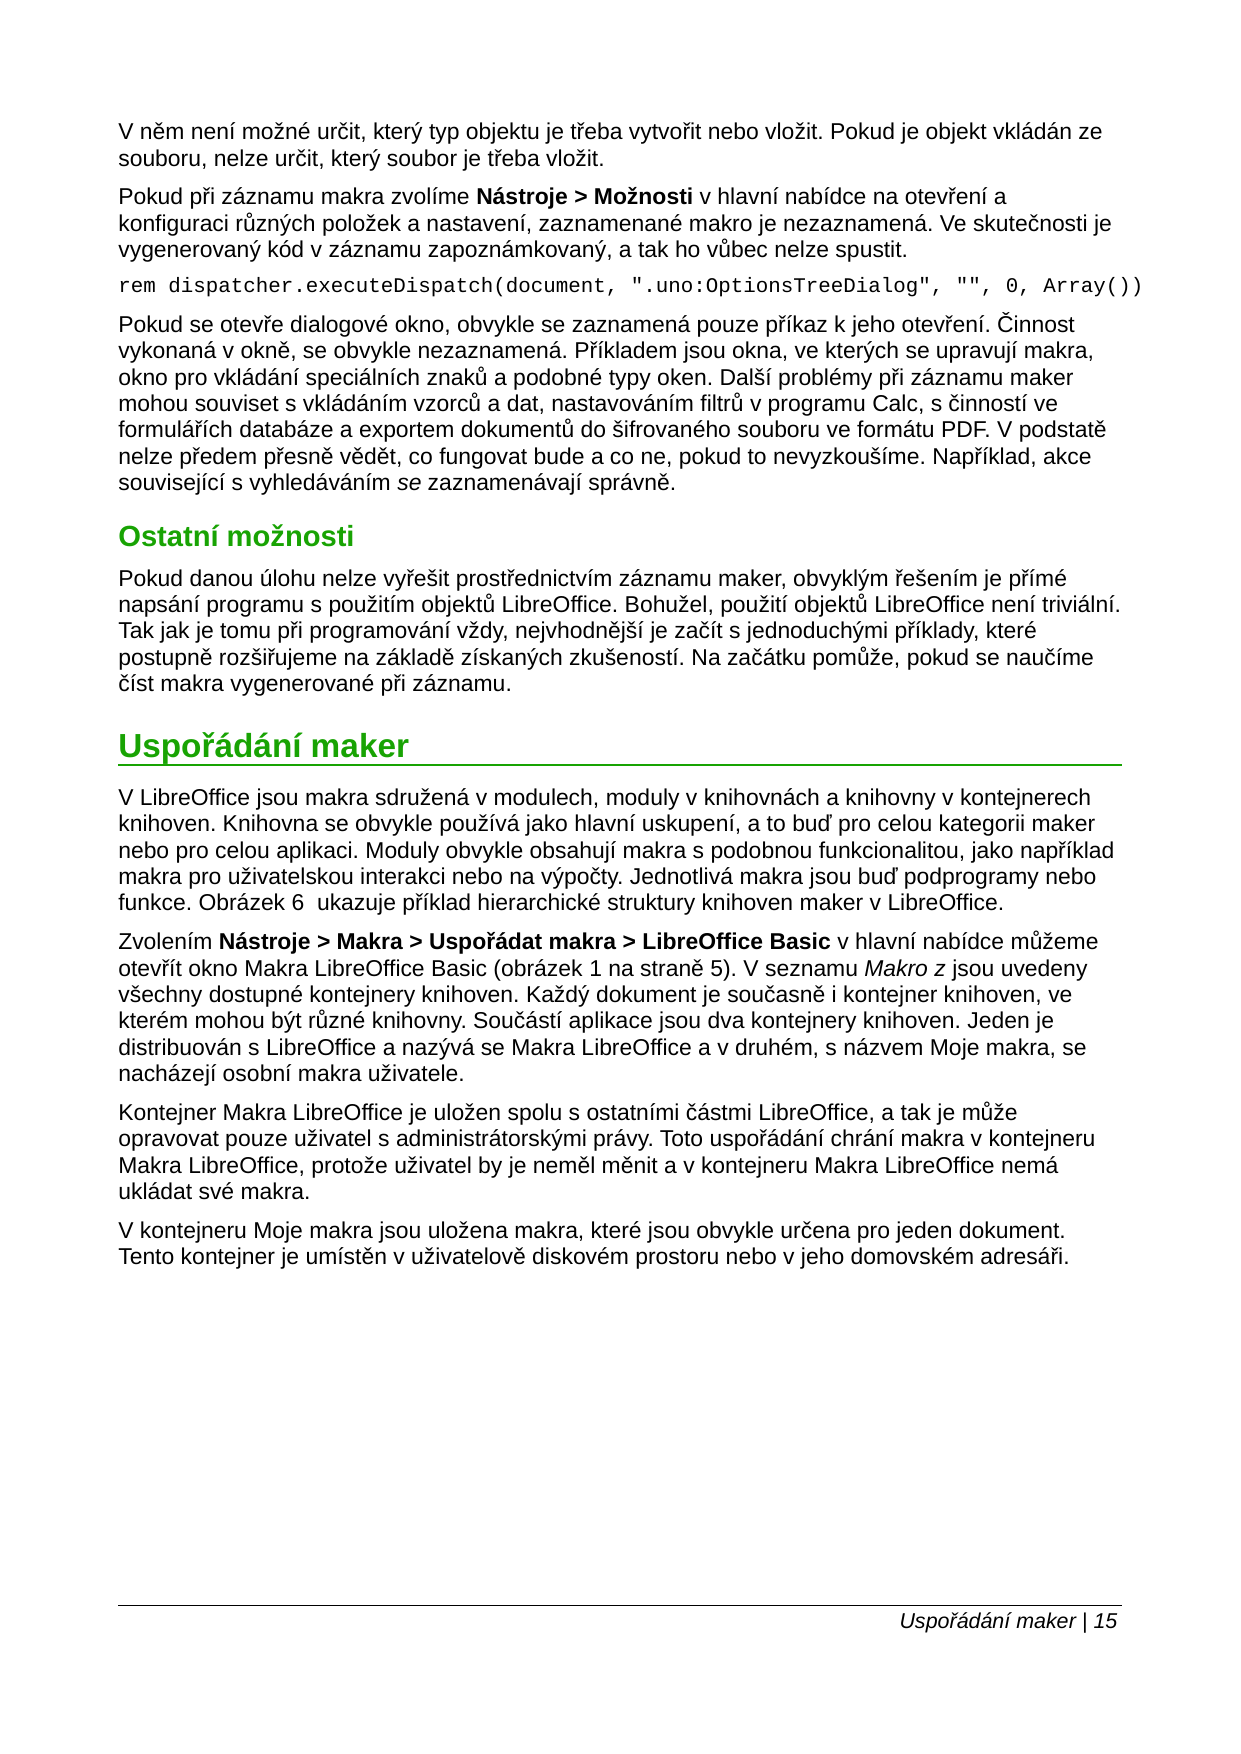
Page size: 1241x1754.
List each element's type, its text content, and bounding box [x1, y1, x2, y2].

subtitle Ostatní možnosti [118, 519, 1122, 553]
text Zvolením Nástroje > Makra > Uspořádat makra > LibreOffice Basic v hlavní nabídce můžeme otevřít okno Makra LibreOffice Basic (obrázek 1 na straně 5). V seznamu Makro z jsou uvedeny všechny dostupné kontejnery knihoven. Každý dokument je současně i kontejner knihoven, ve kterém mohou být různé knihovny. Součástí aplikace jsou dva kontejnery knihoven. Jeden je distribuován s LibreOffice a nazývá se Makra LibreOffice a v druhém, s názvem Moje makra, se nacházejí osobní makra uživatele. [118, 928, 1122, 1086]
text V LibreOffice jsou makra sdružená v modulech, moduly v knihovnách a knihovny v kontejnerech knihoven. Knihovna se obvykle používá jako hlavní uskupení, a to buď pro celou kategorii maker nebo pro celou aplikaci. Moduly obvykle obsahují makra s podobnou funkcionalitou, jako například makra pro uživatelskou interakci nebo na výpočty. Jednotlivá makra jsou buď podprogramy nebo funkce. Obrázek 6 ukazuje příklad hierarchické struktury knihoven maker v LibreOffice. [118, 784, 1122, 916]
text Kontejner Makra LibreOffice je uložen spolu s ostatními částmi LibreOffice, a tak je může opravovat pouze uživatel s administrátorskými právy. Toto uspořádání chrání makra v kontejneru Makra LibreOffice, protože uživatel by je neměl měnit a v kontejneru Makra LibreOffice nemá ukládat své makra. [118, 1099, 1122, 1204]
text rem dispatcher.executeDispatch(document, ".uno:OptionsTreeDialog", "", 0, Array()) [118, 275, 1152, 298]
subtitle Uspořádání maker [118, 726, 1122, 764]
text Pokud při záznamu makra zvolíme Nástroje > Možnosti v hlavní nabídce na otevření a konfiguraci různých položek a nastavení, zaznamenané makro je nezaznamená. Ve skutečnosti je vygenerovaný kód v záznamu zapoznámkovaný, a tak ho vůbec nelze spustit. [118, 183, 1122, 262]
text Pokud danou úlohu nelze vyřešit prostřednictvím záznamu maker, obvyklým řešením je přímé napsání programu s použitím objektů LibreOffice. Bohužel, použití objektů LibreOffice není triviální. Tak jak je tomu při programování vždy, nejvhodnější je začít s jednoduchými příklady, které postupně rozšiřujeme na základě získaných zkušeností. Na začátku pomůže, pokud se naučíme číst makra vygenerované při záznamu. [118, 564, 1122, 696]
text V něm není možné určit, který typ objektu je třeba vytvořit nebo vložit. Pokud je objekt vkládán ze souboru, nelze určit, který soubor je třeba vložit. [118, 118, 1122, 171]
text Pokud se otevře dialogové okno, obvykle se zaznamená pouze příkaz k jeho otevření. Činnost vykonaná v okně, se obvykle nezaznamená. Příkladem jsou okna, ve kterých se upravují makra, okno pro vkládání speciálních znaků a podobné typy oken. Další problémy při záznamu maker mohou souviset s vkládáním vzorců a dat, nastavováním filtrů v programu Calc, s činností ve formulářích databáze a exportem dokumentů do šifrovaného souboru ve formátu PDF. V podstatě nelze předem přesně vědět, co fungovat bude a co ne, pokud to nevyzkoušíme. Například, akce související s vyhledáváním se zaznamenávají správně. [118, 311, 1122, 496]
text V kontejneru Moje makra jsou uložena makra, které jsou obvykle určena pro jeden dokument. Tento kontejner je umístěn v uživatelově diskovém prostoru nebo v jeho domovském adresáři. [118, 1217, 1122, 1269]
